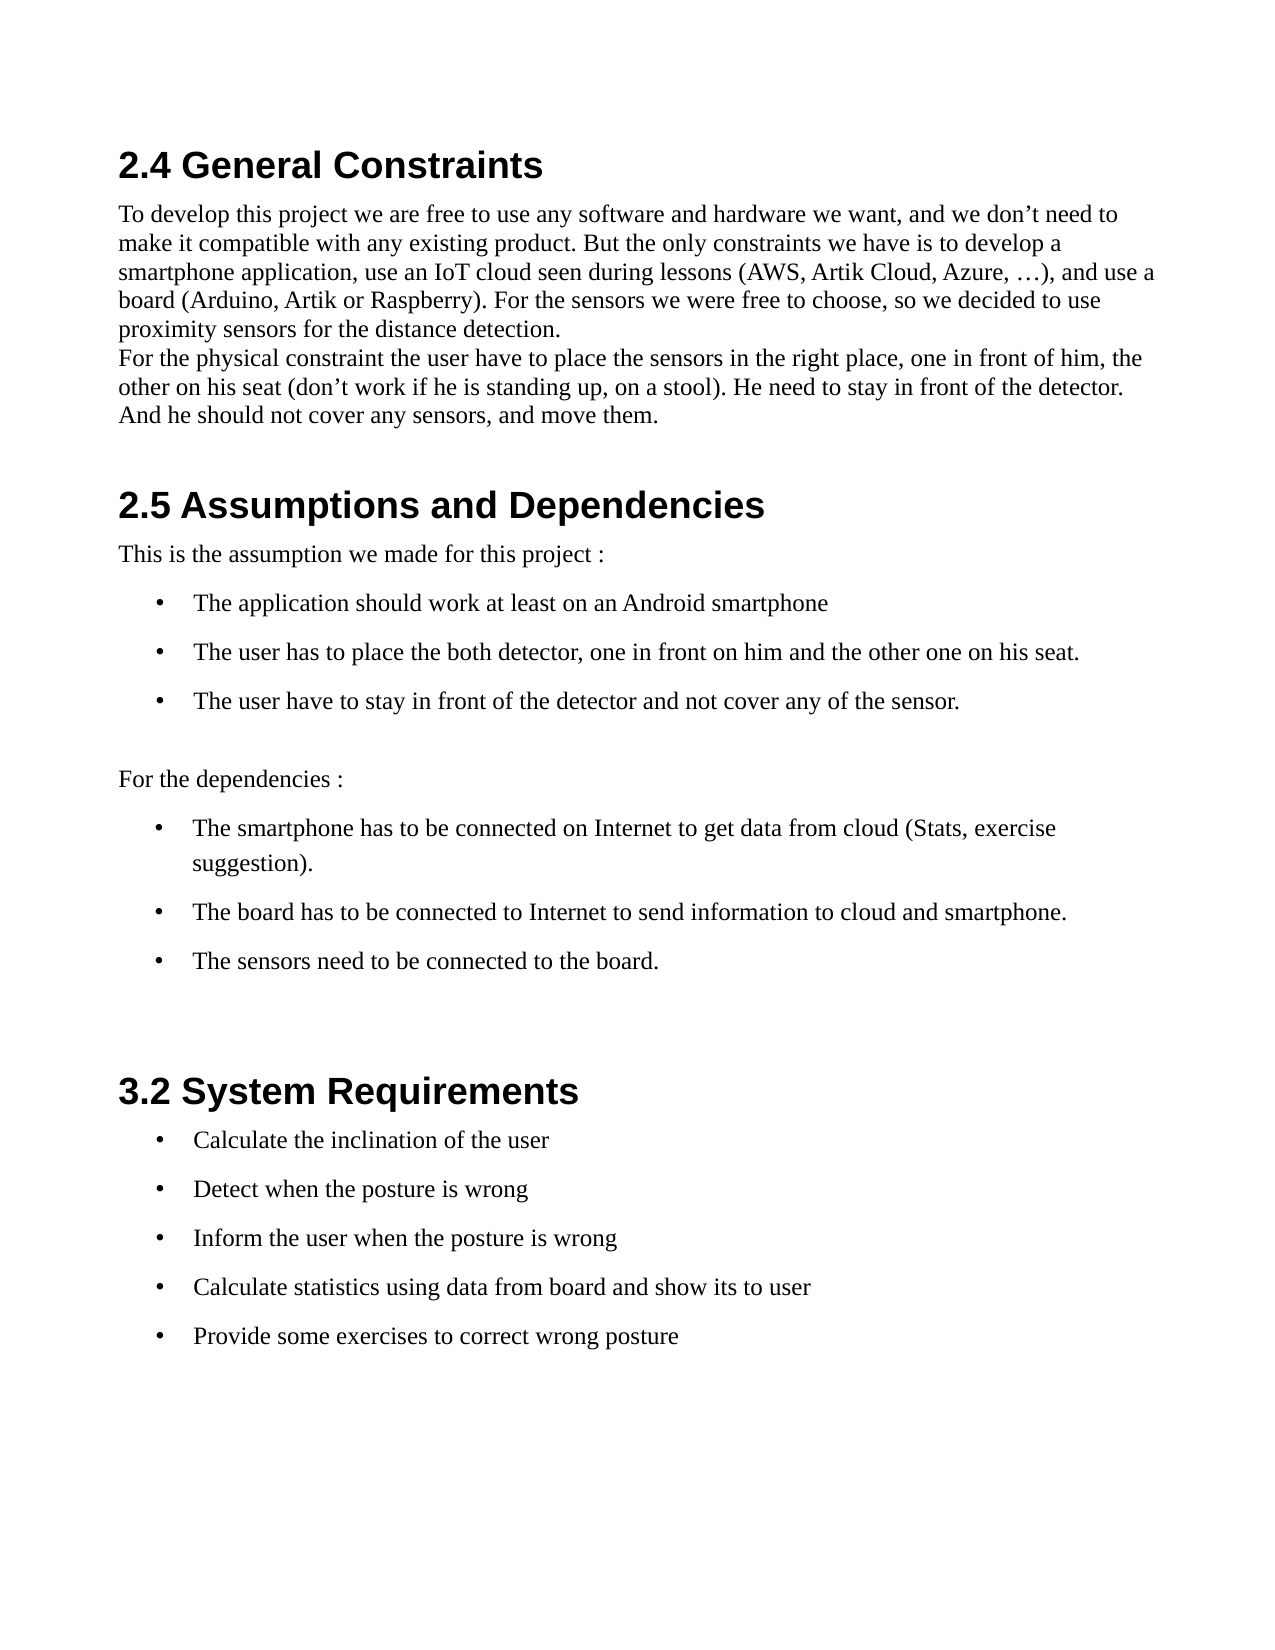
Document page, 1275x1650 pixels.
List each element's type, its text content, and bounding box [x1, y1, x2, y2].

text For the physical constraint the user have to place the sensors in the right place, one in front of him, the other on his seat (don’t work if he is standing up, on a stool). He need to stay in front of the detector. And he should not cover any sensors, and move them. [118, 343, 1157, 429]
list The board has to be connected to Internet to send information to cloud and smartphone. [154, 897, 1157, 926]
list The user has to place the both detector, one in front on him and the other one on his seat. [156, 637, 1157, 666]
list Detect when the posture is wrong [156, 1174, 1157, 1203]
list Calculate the inclination of the user [156, 1125, 1157, 1154]
list Calculate statistics using data from board and show its to user [156, 1272, 1157, 1301]
subtitle 3.2 System Requirements [118, 1069, 1157, 1113]
text This is the assumption we made for this project : [118, 539, 1157, 568]
list The user have to stay in front of the detector and not cover any of the sensor. [156, 686, 1157, 715]
subtitle 2.5 Assumptions and Dependencies [118, 483, 1157, 527]
subtitle 2.4 General Constraints [118, 143, 1157, 187]
list The sensors need to be connected to the board. [154, 946, 1157, 974]
list Provide some exercises to correct wrong posture [156, 1321, 1157, 1350]
text To develop this project we are free to use any software and hardware we want, and we don’t need to make it compatible with any existing product. But the only constraints we have is to develop a smartphone application, use an IoT cloud seen during lessons (AWS, Artik Cloud, Azure, …), and use a board (Arduino, Artik or Raspberry). For the sensors we were free to choose, so we decided to use proximity sensors for the distance detection. [118, 199, 1157, 343]
list The application should work at least on an Android smartphone [156, 588, 1157, 617]
list Inform the user when the posture is wrong [156, 1223, 1157, 1252]
text For the dependencies : [118, 764, 1157, 793]
list The smartphone has to be connected on Internet to get data from cloud (Stats, exercise suggestion). [154, 813, 1157, 876]
